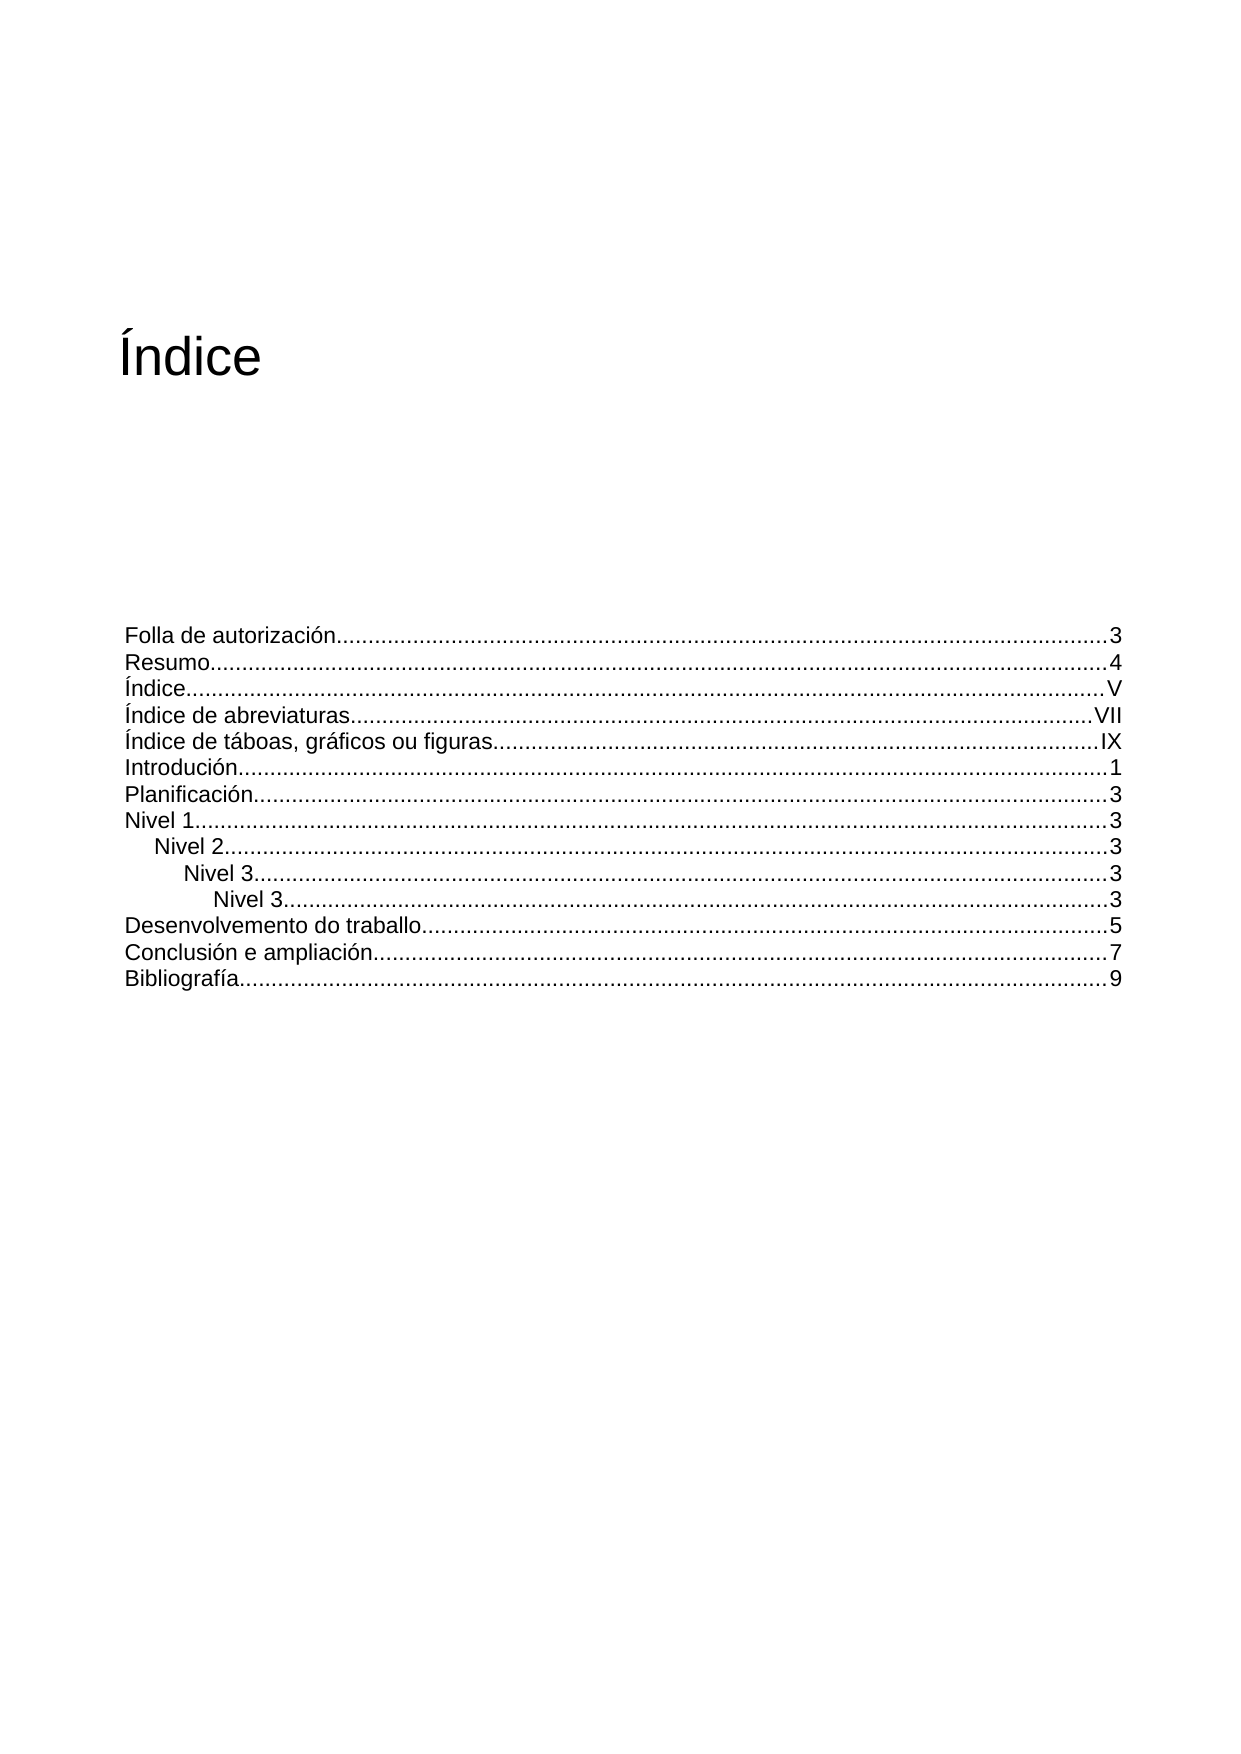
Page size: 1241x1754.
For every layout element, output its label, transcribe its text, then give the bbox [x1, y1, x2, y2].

text Índice V [118, 675, 1122, 702]
text Índice [118, 325, 1122, 387]
text Bibliografía 9 [118, 965, 1122, 991]
text Nivel 3 3 [207, 886, 1122, 912]
text Índice de abreviaturas VII [118, 702, 1122, 728]
text Índice de táboas, gráficos ou figuras IX [118, 728, 1122, 754]
text Nivel 1 3 [118, 807, 1122, 833]
text Nivel 3 3 [177, 860, 1122, 886]
text Resumo 4 [118, 649, 1122, 675]
text Conclusión e ampliación 7 [118, 939, 1122, 965]
text Desenvolvemento do traballo 5 [118, 912, 1122, 939]
text Nivel 2 3 [148, 833, 1122, 860]
text Folla de autorización 3 [118, 622, 1122, 649]
text Introdución 1 [118, 754, 1122, 781]
text Planificación 3 [118, 781, 1122, 807]
